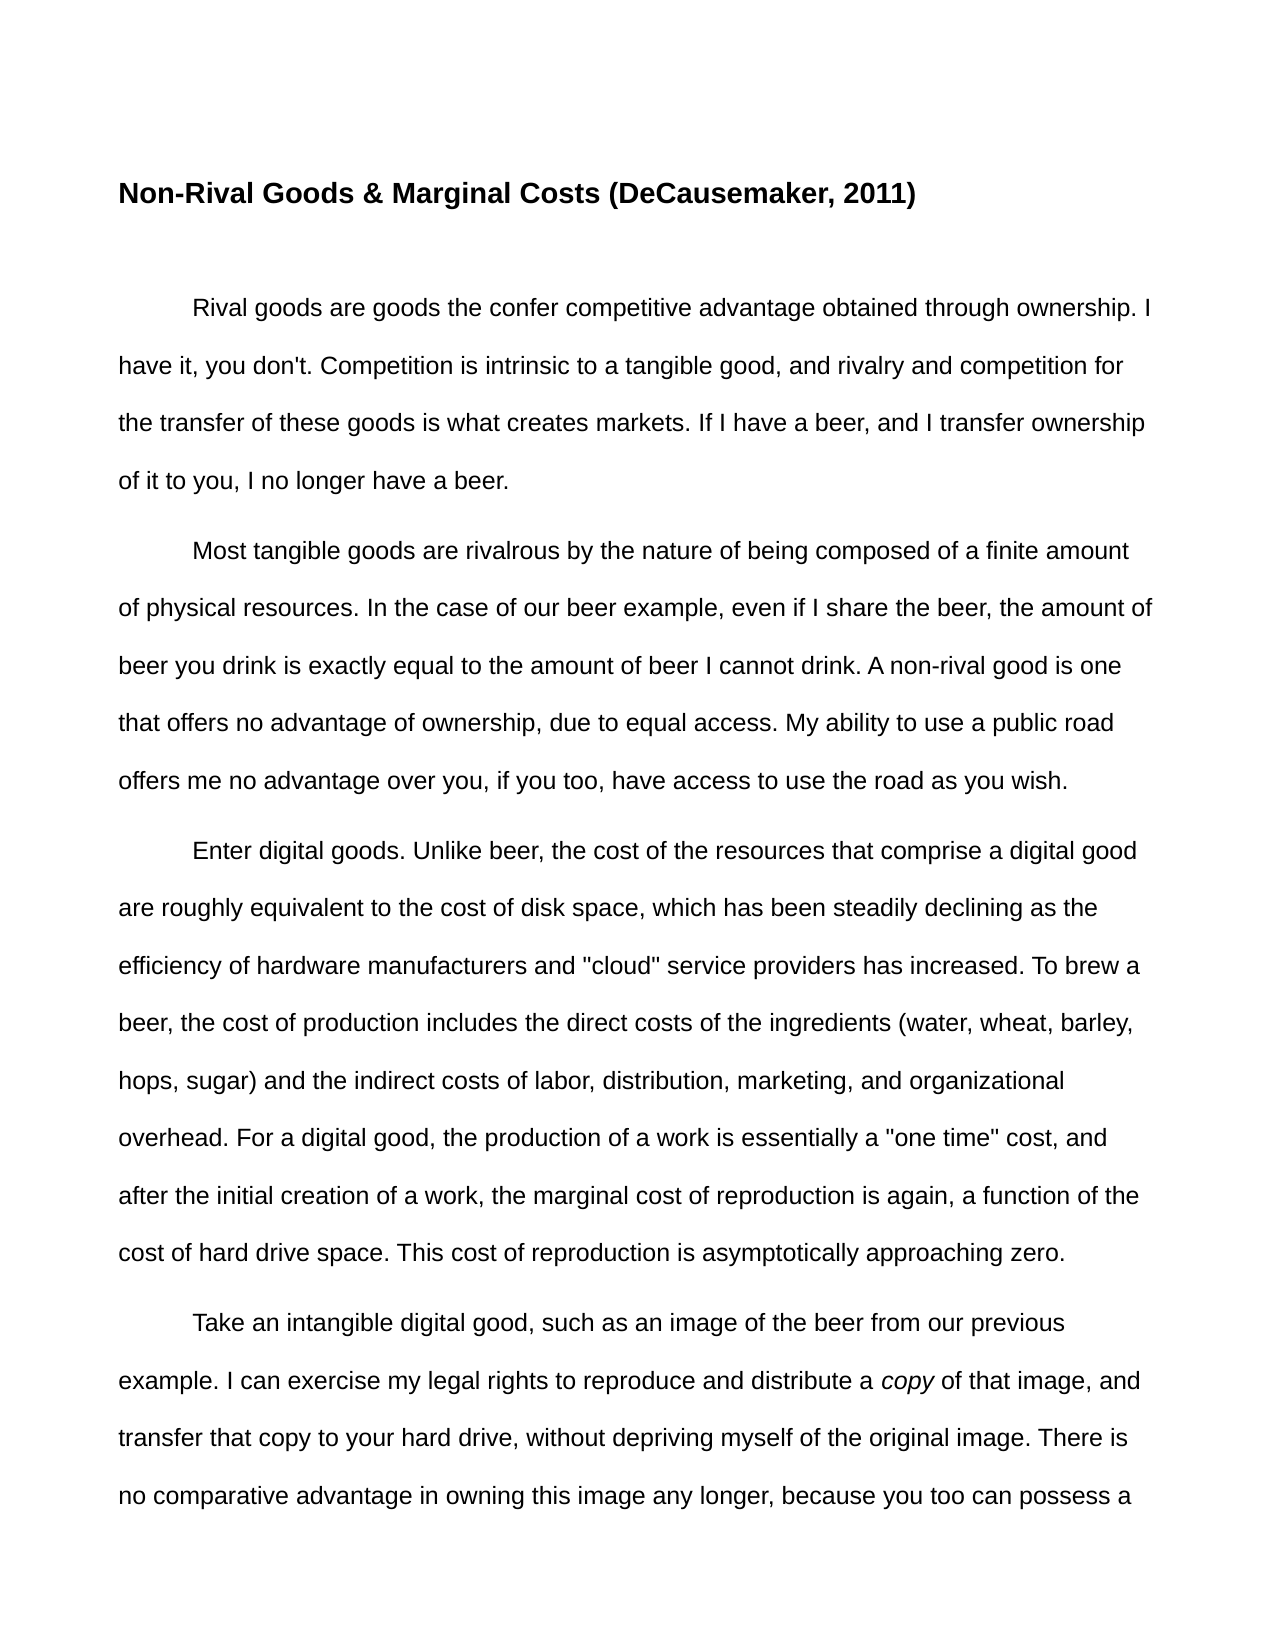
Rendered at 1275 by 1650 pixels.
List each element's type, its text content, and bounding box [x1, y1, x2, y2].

text Rival goods are goods the confer competitive advantage obtained through ownership. I have it, you don't. Competition is intrinsic to a tangible good, and rivalry and competition for the transfer of these goods is what creates markets. If I have a beer, and I transfer ownership of it to you, I no longer have a beer. [118, 293, 1157, 495]
subtitle Non-Rival Goods & Marginal Costs (DeCausemaker, 2011) [118, 176, 1157, 210]
text Take an intangible digital good, such as an image of the beer from our previous example. I can exercise my legal rights to reproduce and distribute a copy of that image, and transfer that copy to your hard drive, without depriving myself of the original image. There is no comparative advantage in owning this image any longer, because you too can possess a [118, 1308, 1157, 1510]
text Enter digital goods. Unlike beer, the cost of the resources that comprise a digital good are roughly equivalent to the cost of disk space, which has been steadily declining as the efficiency of hardware manufacturers and "cloud" service providers has increased. To brew a beer, the cost of production includes the direct costs of the ingredients (water, wheat, barley, hops, sugar) and the indirect costs of labor, distribution, marketing, and organizational overhead. For a digital good, the production of a work is essentially a "one time" cost, and after the initial creation of a work, the marginal cost of reproduction is again, a function of the cost of hard drive space. This cost of reproduction is asymptotically approaching zero. [118, 836, 1157, 1267]
text Most tangible goods are rivalrous by the nature of being composed of a finite amount of physical resources. In the case of our beer example, even if I share the beer, the amount of beer you drink is exactly equal to the amount of beer I cannot drink. A non-rival good is one that offers no advantage of ownership, due to equal access. My ability to use a public road offers me no advantage over you, if you too, have access to use the road as you wish. [118, 536, 1157, 795]
